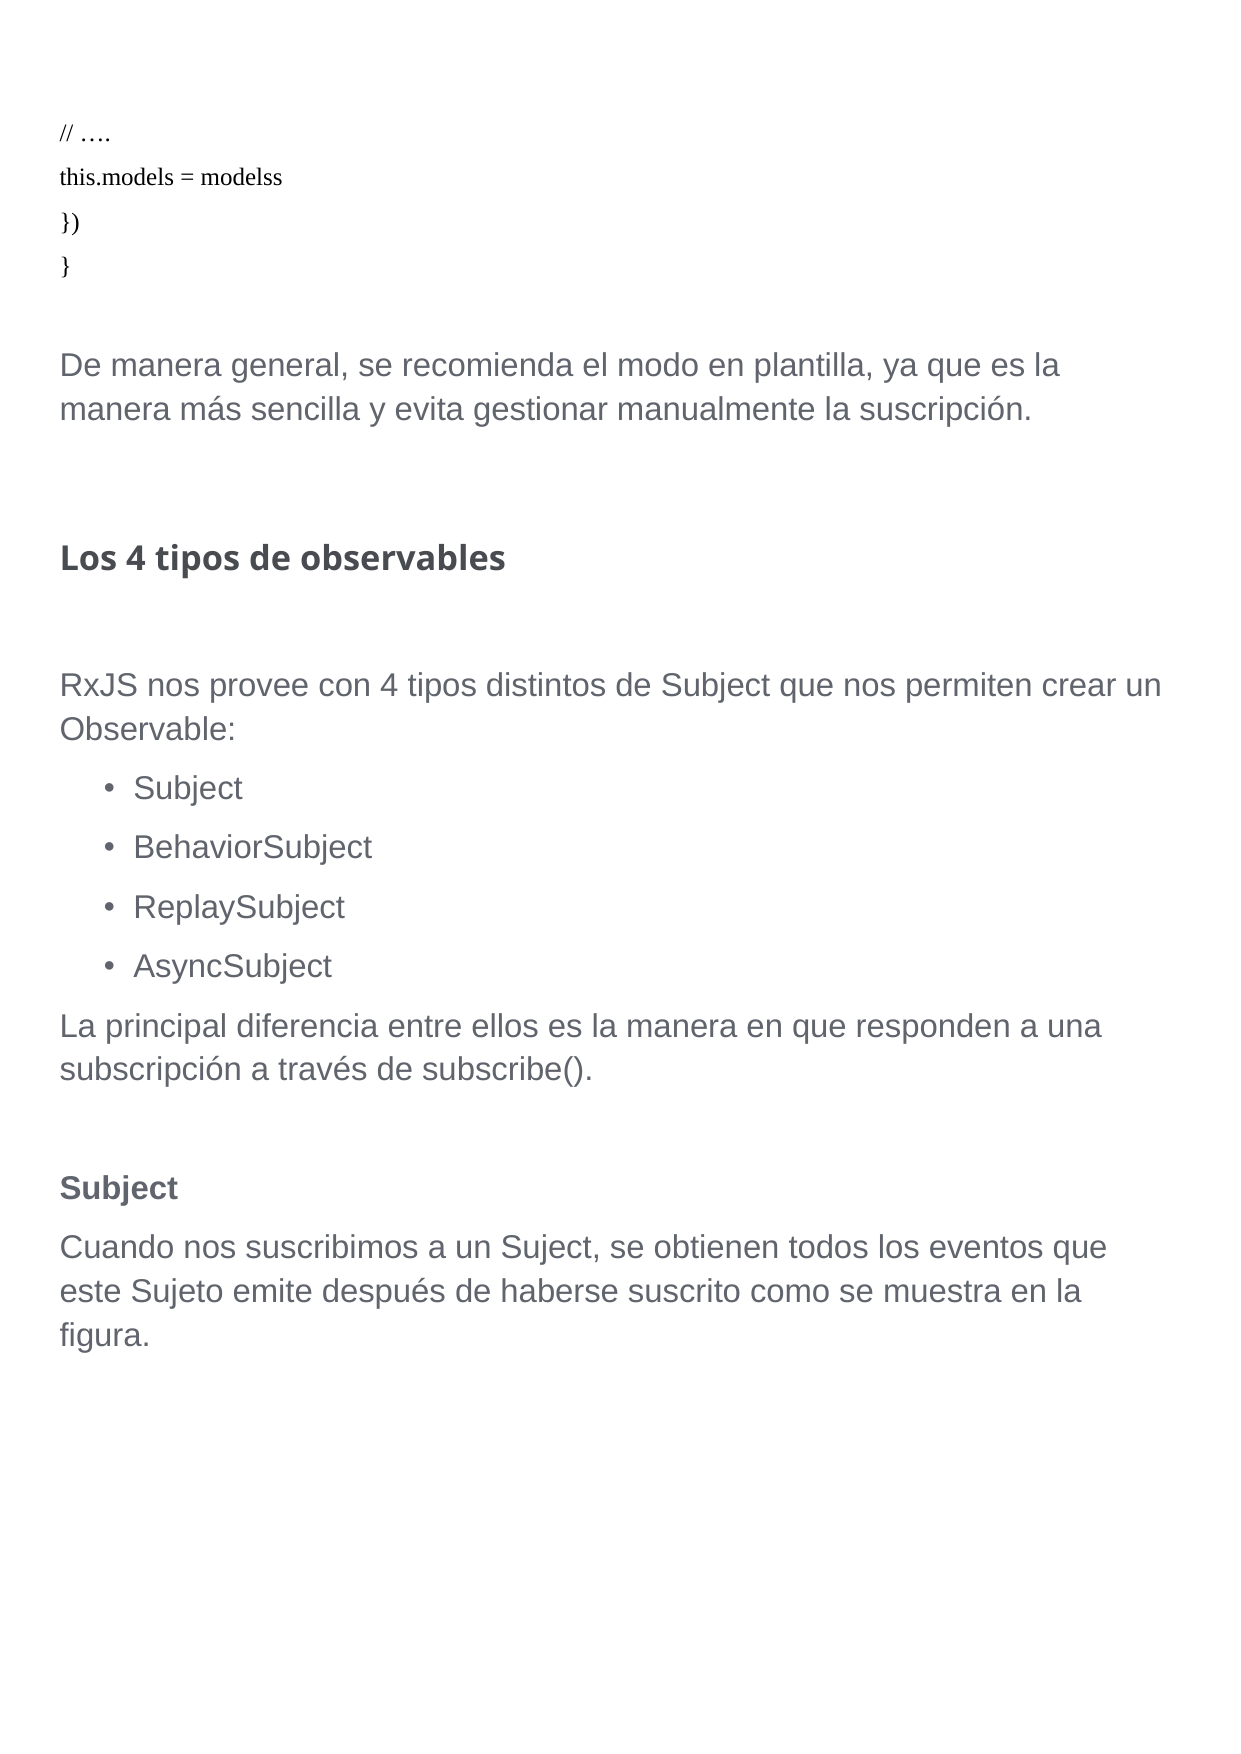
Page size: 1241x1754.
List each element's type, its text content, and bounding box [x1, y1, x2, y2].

table_header // …. this.models = modelss }) } [59, 118, 944, 280]
text La principal diferencia entre ellos es la manera en que responden a una subscripción a través de subscribe(). [59, 1000, 1170, 1088]
subtitle Los 4 tipos de observables [59, 533, 1170, 580]
text Subject [59, 1163, 1170, 1207]
list ReplaySubject [103, 882, 1170, 925]
list Subject [103, 763, 1170, 807]
text Cuando nos suscribimos a un Suject, se obtienen todos los eventos que este Sujeto emite después de haberse suscrito como se muestra en la figura. [59, 1222, 1170, 1353]
list AsyncSubject [103, 941, 1170, 985]
text RxJS nos provee con 4 tipos distintos de Subject que nos permiten crear un Observable: [59, 660, 1170, 747]
text De manera general, se recomienda el modo en plantilla, ya que es la manera más sencilla y evita gestionar manualmente la suscripción. [59, 339, 1170, 427]
list BehaviorSubject [103, 822, 1170, 866]
